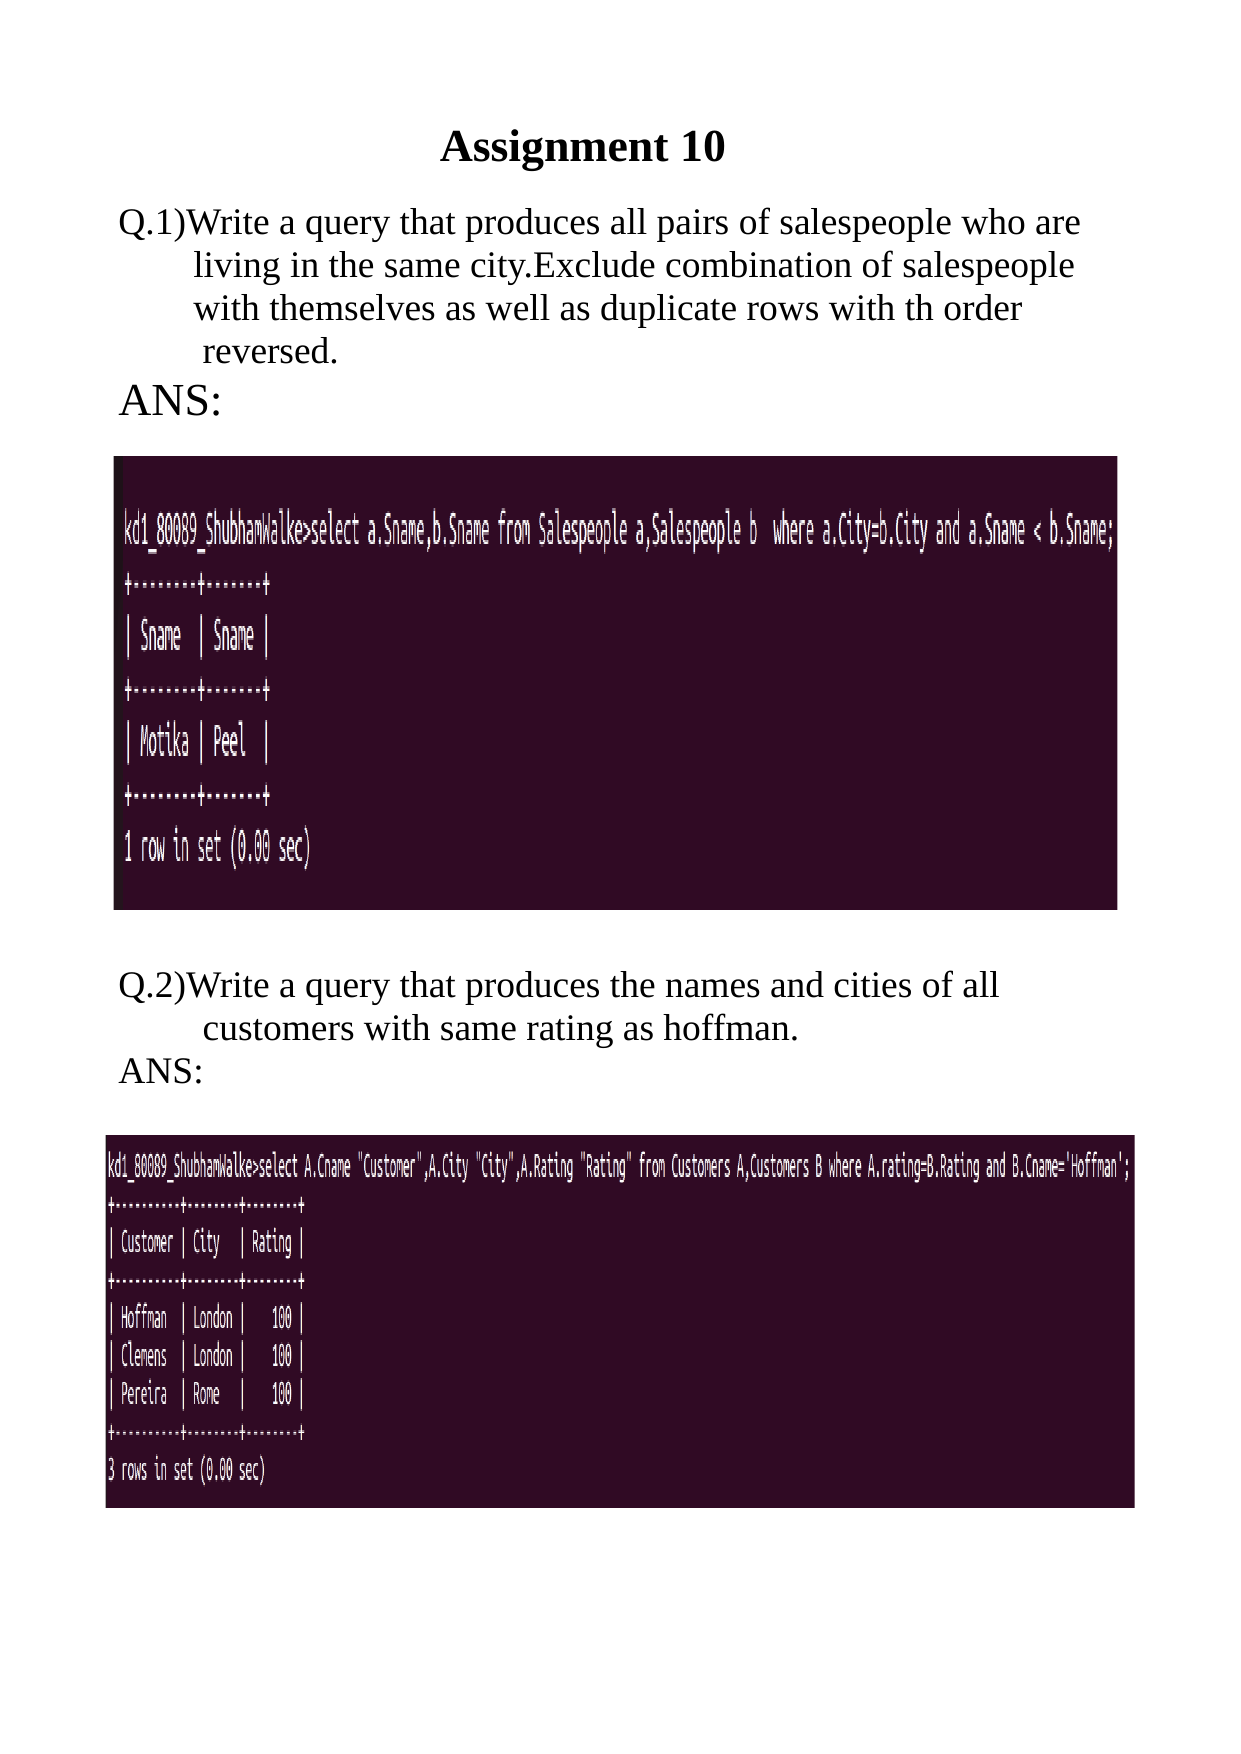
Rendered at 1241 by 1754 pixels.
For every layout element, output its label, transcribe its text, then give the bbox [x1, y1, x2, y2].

text ANS: [118, 1049, 1122, 1092]
text Assignment 10 [118, 118, 1122, 171]
text ANS: [118, 372, 1122, 425]
text reversed. [118, 329, 1122, 372]
text with themselves as well as duplicate rows with th order [118, 286, 1122, 329]
text Q.2)Write a query that produces the names and cities of all [118, 962, 1122, 1006]
text Q.1)Write a query that produces all pairs of salespeople who are [118, 199, 1122, 243]
picture [113, 456, 1118, 910]
text customers with same rating as hoffman. [118, 1006, 1122, 1049]
text living in the same city.Exclude combination of salespeople [118, 243, 1122, 286]
picture [105, 1135, 1135, 1508]
